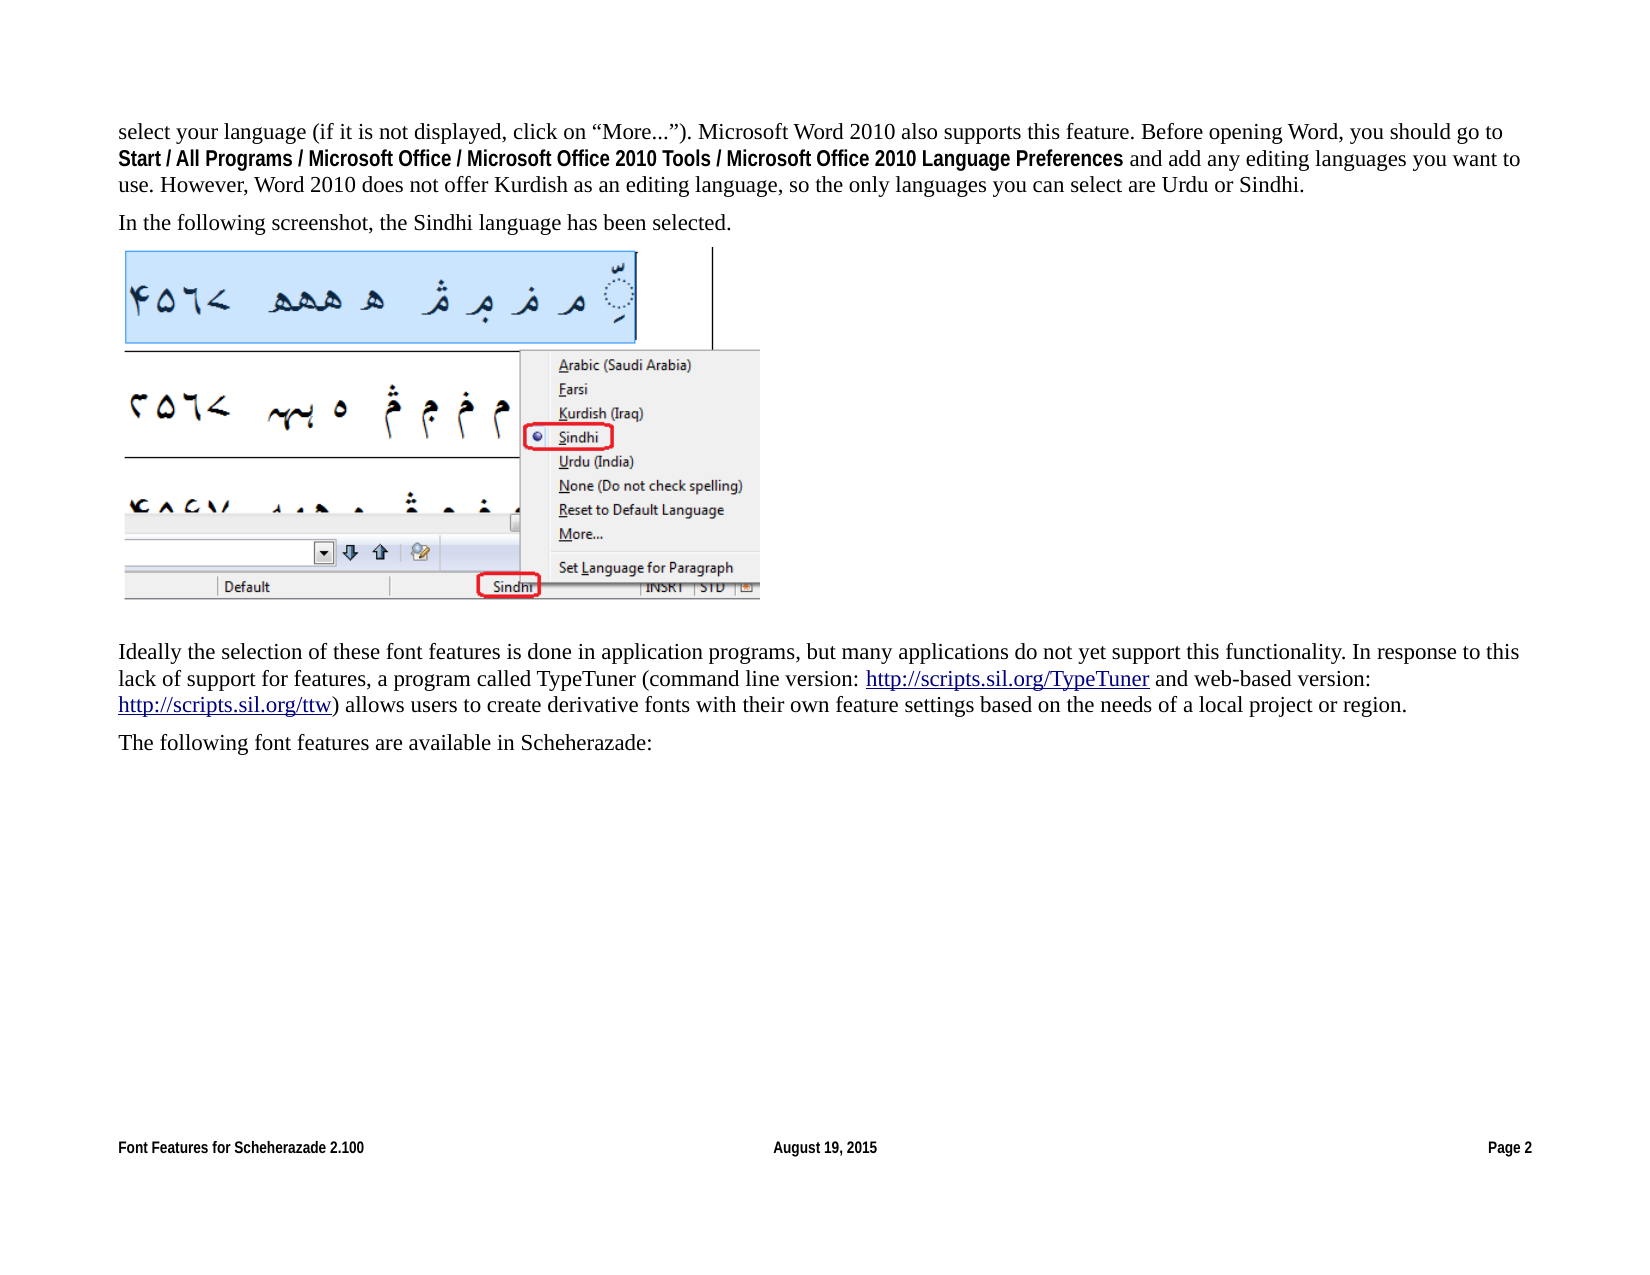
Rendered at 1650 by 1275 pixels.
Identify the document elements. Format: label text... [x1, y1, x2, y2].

text select your language (if it is not displayed, click on “More...”). Microsoft Word 2010 also supports this feature. Before opening Word, you should go to Start / All Programs / Microsoft Office / Microsoft Office 2010 Tools / Microsoft Office 2010 Language Preferences and add any editing languages you want to use. However, Word 2010 does not offer Kurdish as an editing language, so the only languages you can select are Urdu or Sindhi. [118, 118, 1532, 197]
text The following font features are available in Scheherazade: [118, 729, 1532, 756]
text Ideally the selection of these font features is done in application programs, but many applications do not yet support this functionality. In response to this lack of support for features, a program called TypeTuner (command line version: http://scripts.sil.org/TypeTuner and web-based version: http://scripts.sil.org/ttw) allows users to create derivative fonts with their own feature settings based on the needs of a local project or region. [118, 638, 1532, 717]
text In the following screenshot, the Sindhi language has been selected. [118, 209, 1532, 236]
